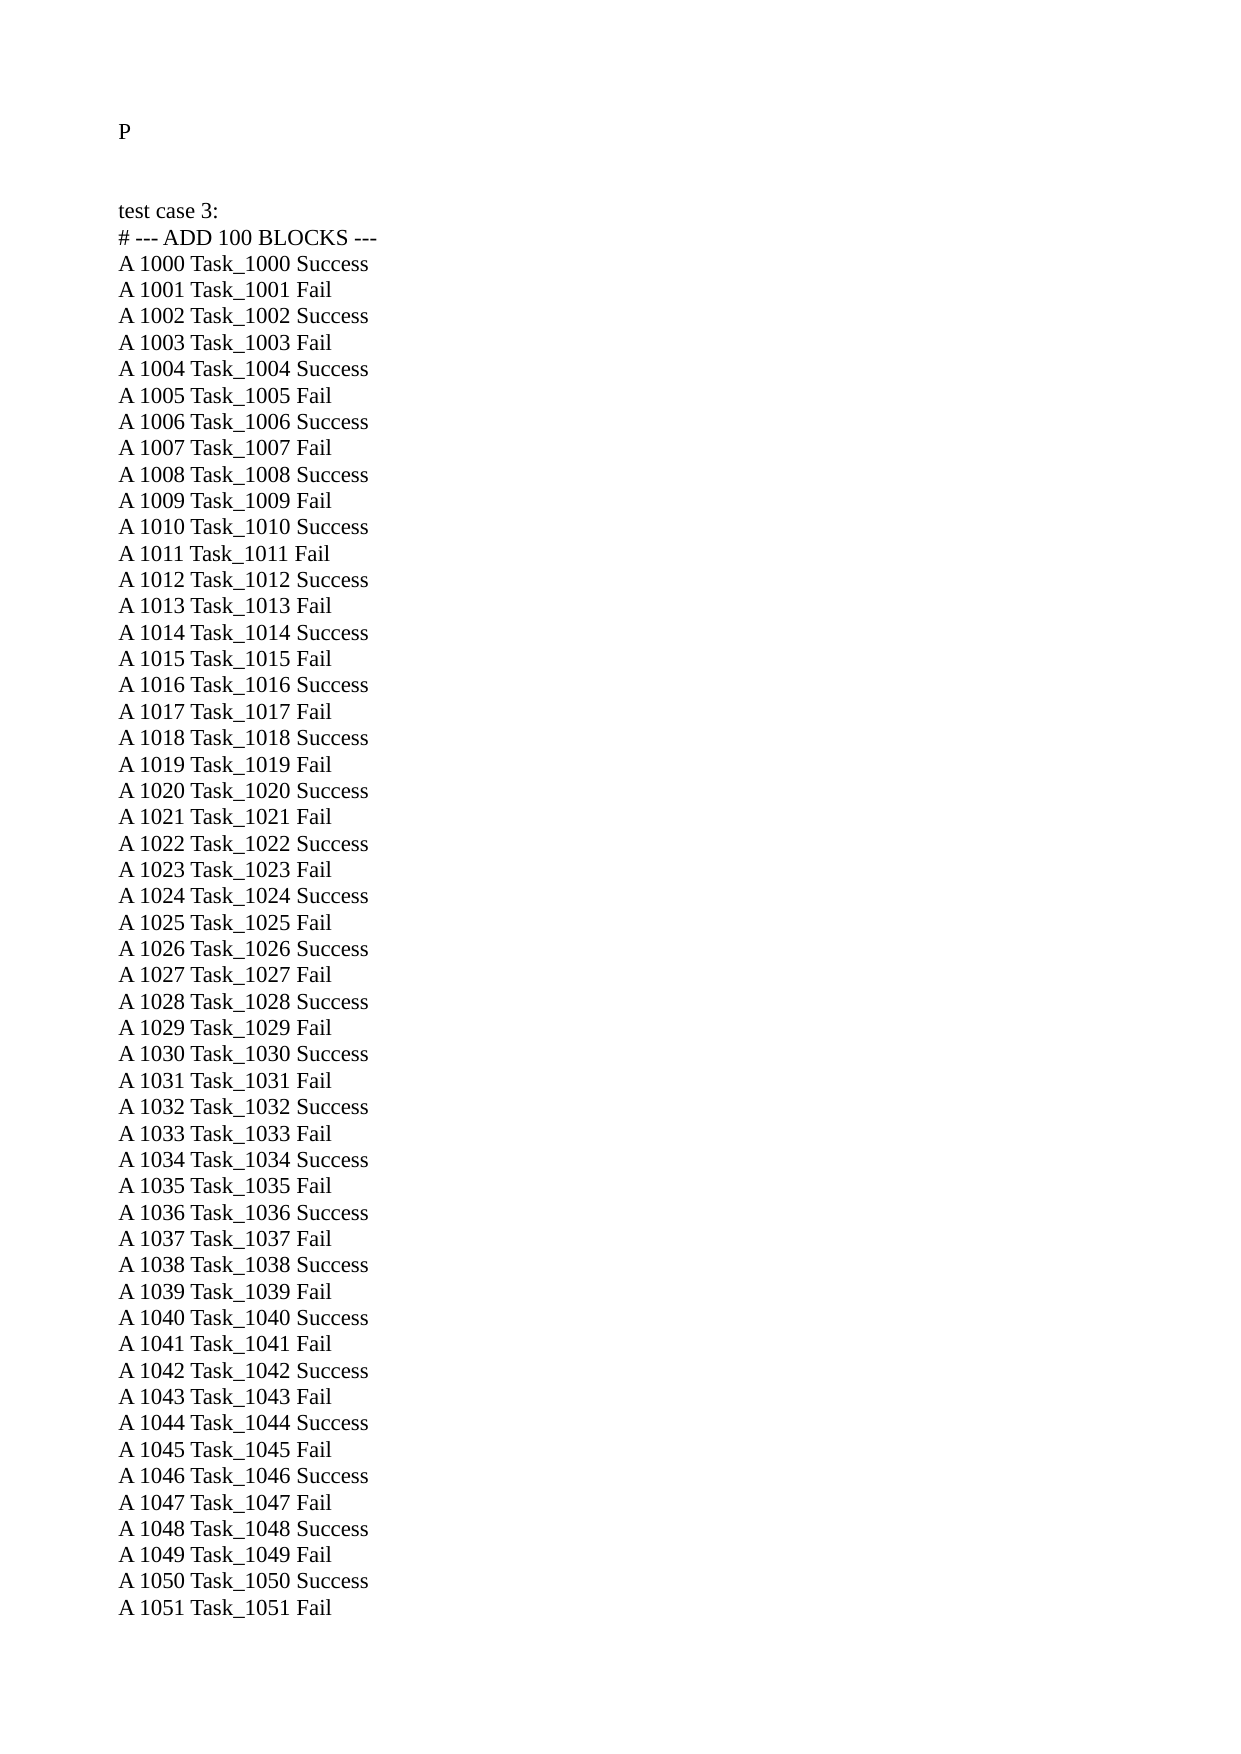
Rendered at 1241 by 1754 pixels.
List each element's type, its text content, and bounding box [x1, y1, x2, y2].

text A 1016 Task_1016 Success [118, 672, 1122, 698]
text P test case 3: # --- ADD 100 BLOCKS --- [118, 118, 1122, 250]
text A 1036 Task_1036 Success [118, 1199, 1122, 1225]
text A 1018 Task_1018 Success [118, 724, 1122, 751]
text A 1039 Task_1039 Fail [118, 1278, 1122, 1304]
text A 1044 Task_1044 Success [118, 1409, 1122, 1436]
text A 1041 Task_1041 Fail [118, 1330, 1122, 1357]
text A 1038 Task_1038 Success [118, 1251, 1122, 1278]
text A 1014 Task_1014 Success [118, 619, 1122, 645]
text A 1029 Task_1029 Fail [118, 1014, 1122, 1041]
text A 1019 Task_1019 Fail [118, 751, 1122, 777]
text A 1026 Task_1026 Success [118, 935, 1122, 961]
text A 1009 Task_1009 Fail [118, 487, 1122, 513]
text A 1031 Task_1031 Fail [118, 1067, 1122, 1093]
text A 1050 Task_1050 Success [118, 1568, 1122, 1594]
text A 1047 Task_1047 Fail [118, 1488, 1122, 1515]
text A 1010 Task_1010 Success [118, 513, 1122, 540]
text A 1006 Task_1006 Success [118, 408, 1122, 434]
text A 1022 Task_1022 Success [118, 830, 1122, 856]
text A 1002 Task_1002 Success [118, 303, 1122, 329]
text A 1045 Task_1045 Fail [118, 1436, 1122, 1462]
text A 1028 Task_1028 Success [118, 988, 1122, 1014]
text A 1001 Task_1001 Fail [118, 276, 1122, 303]
text A 1024 Task_1024 Success [118, 882, 1122, 909]
text A 1021 Task_1021 Fail [118, 803, 1122, 830]
text A 1005 Task_1005 Fail [118, 382, 1122, 408]
text A 1042 Task_1042 Success [118, 1357, 1122, 1383]
text A 1048 Task_1048 Success [118, 1515, 1122, 1541]
text A 1011 Task_1011 Fail [118, 540, 1122, 566]
text A 1051 Task_1051 Fail [118, 1594, 1122, 1620]
text A 1025 Task_1025 Fail [118, 909, 1122, 935]
text A 1037 Task_1037 Fail [118, 1225, 1122, 1251]
text A 1015 Task_1015 Fail [118, 645, 1122, 672]
text A 1049 Task_1049 Fail [118, 1541, 1122, 1568]
text A 1013 Task_1013 Fail [118, 592, 1122, 619]
text A 1030 Task_1030 Success [118, 1041, 1122, 1067]
text A 1035 Task_1035 Fail [118, 1172, 1122, 1199]
text A 1004 Task_1004 Success [118, 355, 1122, 382]
text A 1034 Task_1034 Success [118, 1146, 1122, 1172]
text A 1007 Task_1007 Fail [118, 434, 1122, 461]
text A 1017 Task_1017 Fail [118, 698, 1122, 724]
text A 1040 Task_1040 Success [118, 1304, 1122, 1330]
text A 1012 Task_1012 Success [118, 566, 1122, 592]
text A 1043 Task_1043 Fail [118, 1383, 1122, 1409]
text A 1046 Task_1046 Success [118, 1462, 1122, 1488]
text A 1003 Task_1003 Fail [118, 329, 1122, 355]
text A 1020 Task_1020 Success [118, 777, 1122, 803]
text A 1023 Task_1023 Fail [118, 856, 1122, 882]
text A 1008 Task_1008 Success [118, 461, 1122, 487]
text A 1027 Task_1027 Fail [118, 961, 1122, 988]
text A 1000 Task_1000 Success [118, 250, 1122, 276]
text A 1033 Task_1033 Fail [118, 1119, 1122, 1146]
text A 1032 Task_1032 Success [118, 1093, 1122, 1119]
